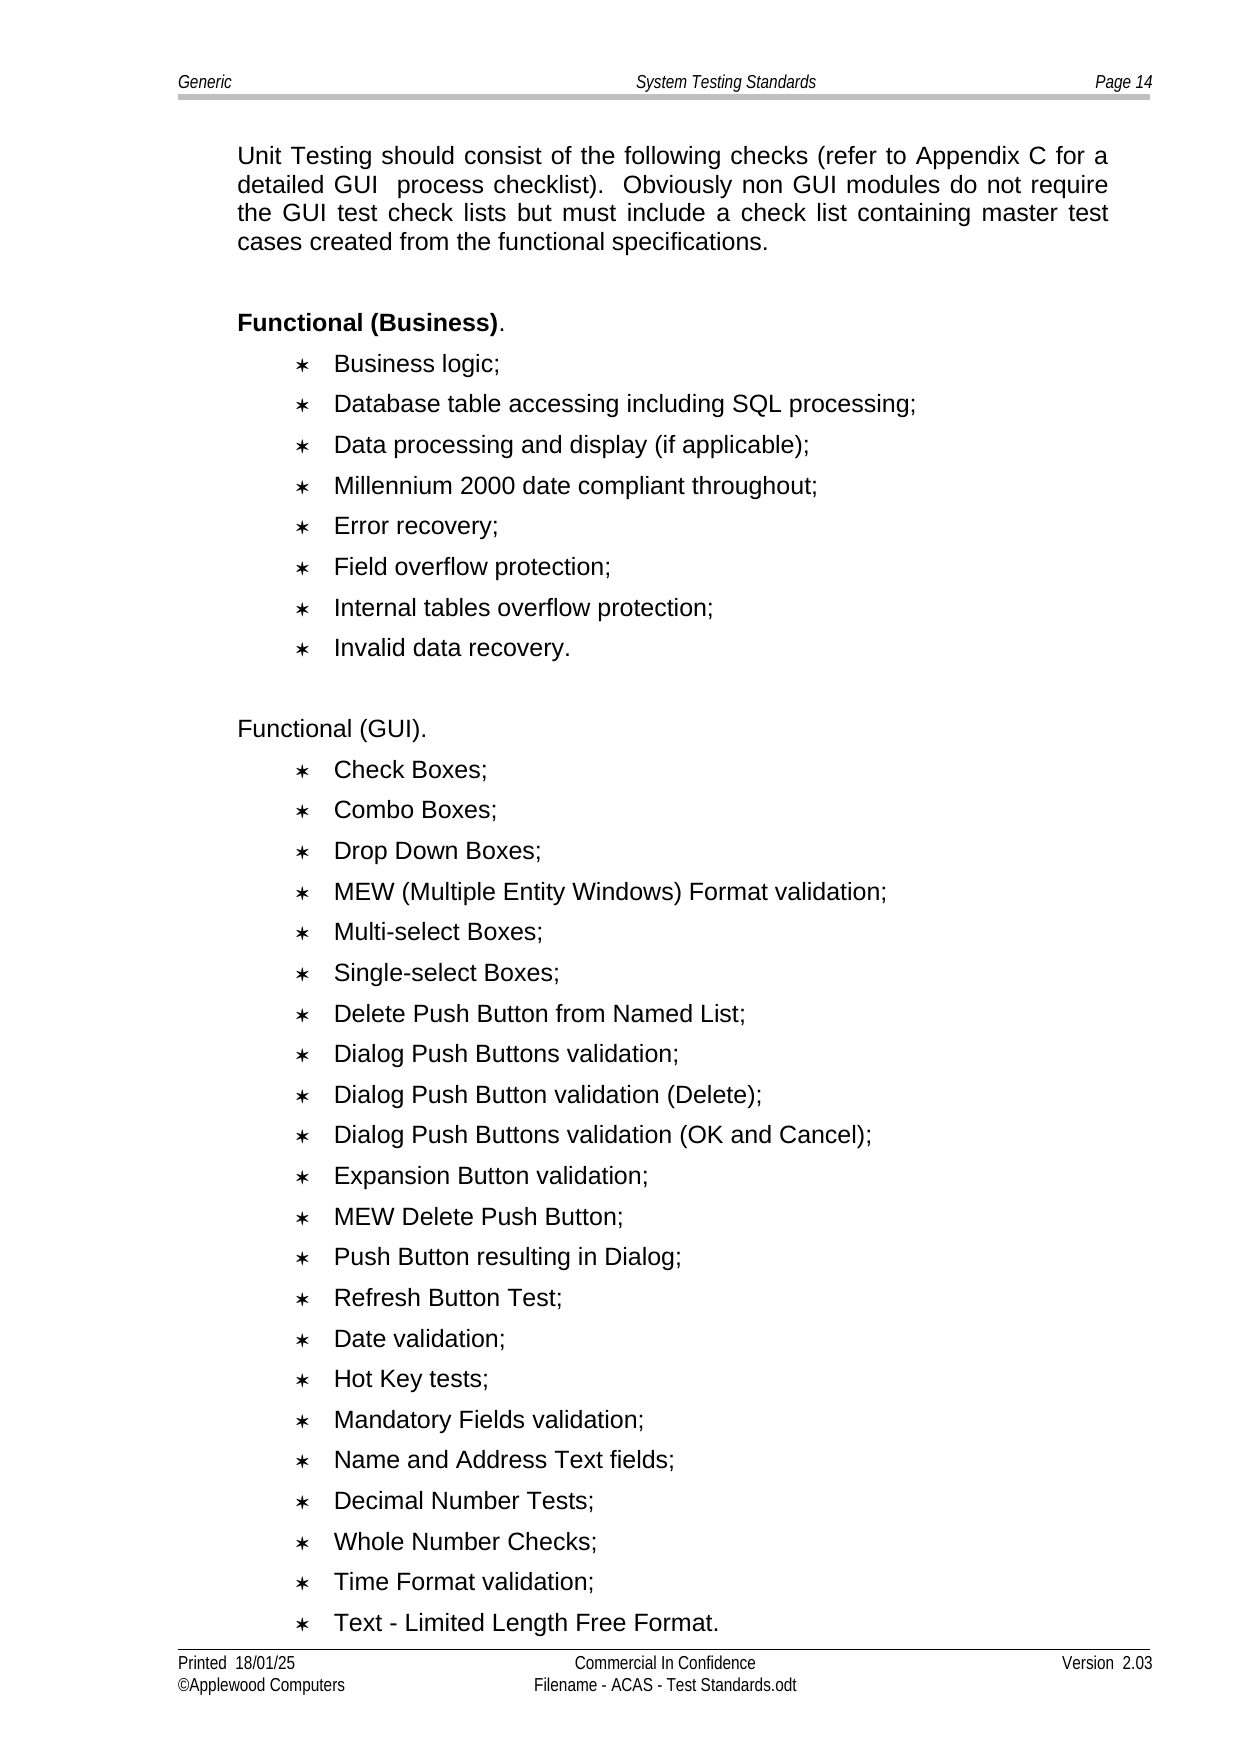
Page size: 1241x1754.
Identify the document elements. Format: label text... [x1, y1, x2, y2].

list Combo Boxes; [296, 795, 1110, 824]
list Push Button resulting in Dialog; [296, 1242, 1110, 1271]
list Dialog Push Buttons validation (OK and Cancel); [296, 1120, 1110, 1149]
text Functional (Business). [237, 308, 1110, 337]
list Invalid data recovery. [296, 633, 1110, 662]
list Database table accessing including SQL processing; [296, 389, 1110, 418]
list Field overflow protection; [296, 552, 1110, 581]
list Data processing and display (if applicable); [296, 430, 1110, 459]
list Drop Down Boxes; [296, 836, 1110, 865]
list Mandatory Fields validation; [296, 1405, 1110, 1434]
list Refresh Button Test; [296, 1283, 1110, 1312]
list Hot Key tests; [296, 1364, 1110, 1393]
list Check Boxes; [296, 755, 1110, 784]
list Text - Limited Length Free Format. [296, 1608, 1110, 1637]
list Error recovery; [296, 511, 1110, 540]
list Millennium 2000 date compliant throughout; [296, 471, 1110, 499]
list Name and Address Text fields; [296, 1445, 1110, 1474]
list Delete Push Button from Named List; [296, 998, 1110, 1027]
list Multi-select Boxes; [296, 917, 1110, 946]
list Internal tables overflow protection; [296, 592, 1110, 621]
list Date validation; [296, 1323, 1110, 1352]
list Business logic; [296, 349, 1110, 378]
list Whole Number Checks; [296, 1527, 1110, 1556]
list MEW Delete Push Button; [296, 1202, 1110, 1231]
list Time Format validation; [296, 1567, 1110, 1596]
text Unit Testing should consist of the following checks (refer to Appendix C for a detailed GUI process checklist). Obviously non GUI modules do not require the GUI test check lists but must include a check list containing master test cases created from the functional specifications. [237, 141, 1110, 256]
list Decimal Number Tests; [296, 1486, 1110, 1515]
list Single-select Boxes; [296, 958, 1110, 987]
list Dialog Push Buttons validation; [296, 1039, 1110, 1068]
text Functional (GUI). [237, 714, 1110, 743]
list Dialog Push Button validation (Delete); [296, 1080, 1110, 1109]
list MEW (Multiple Entity Windows) Format validation; [296, 877, 1110, 906]
list Expansion Button validation; [296, 1161, 1110, 1190]
